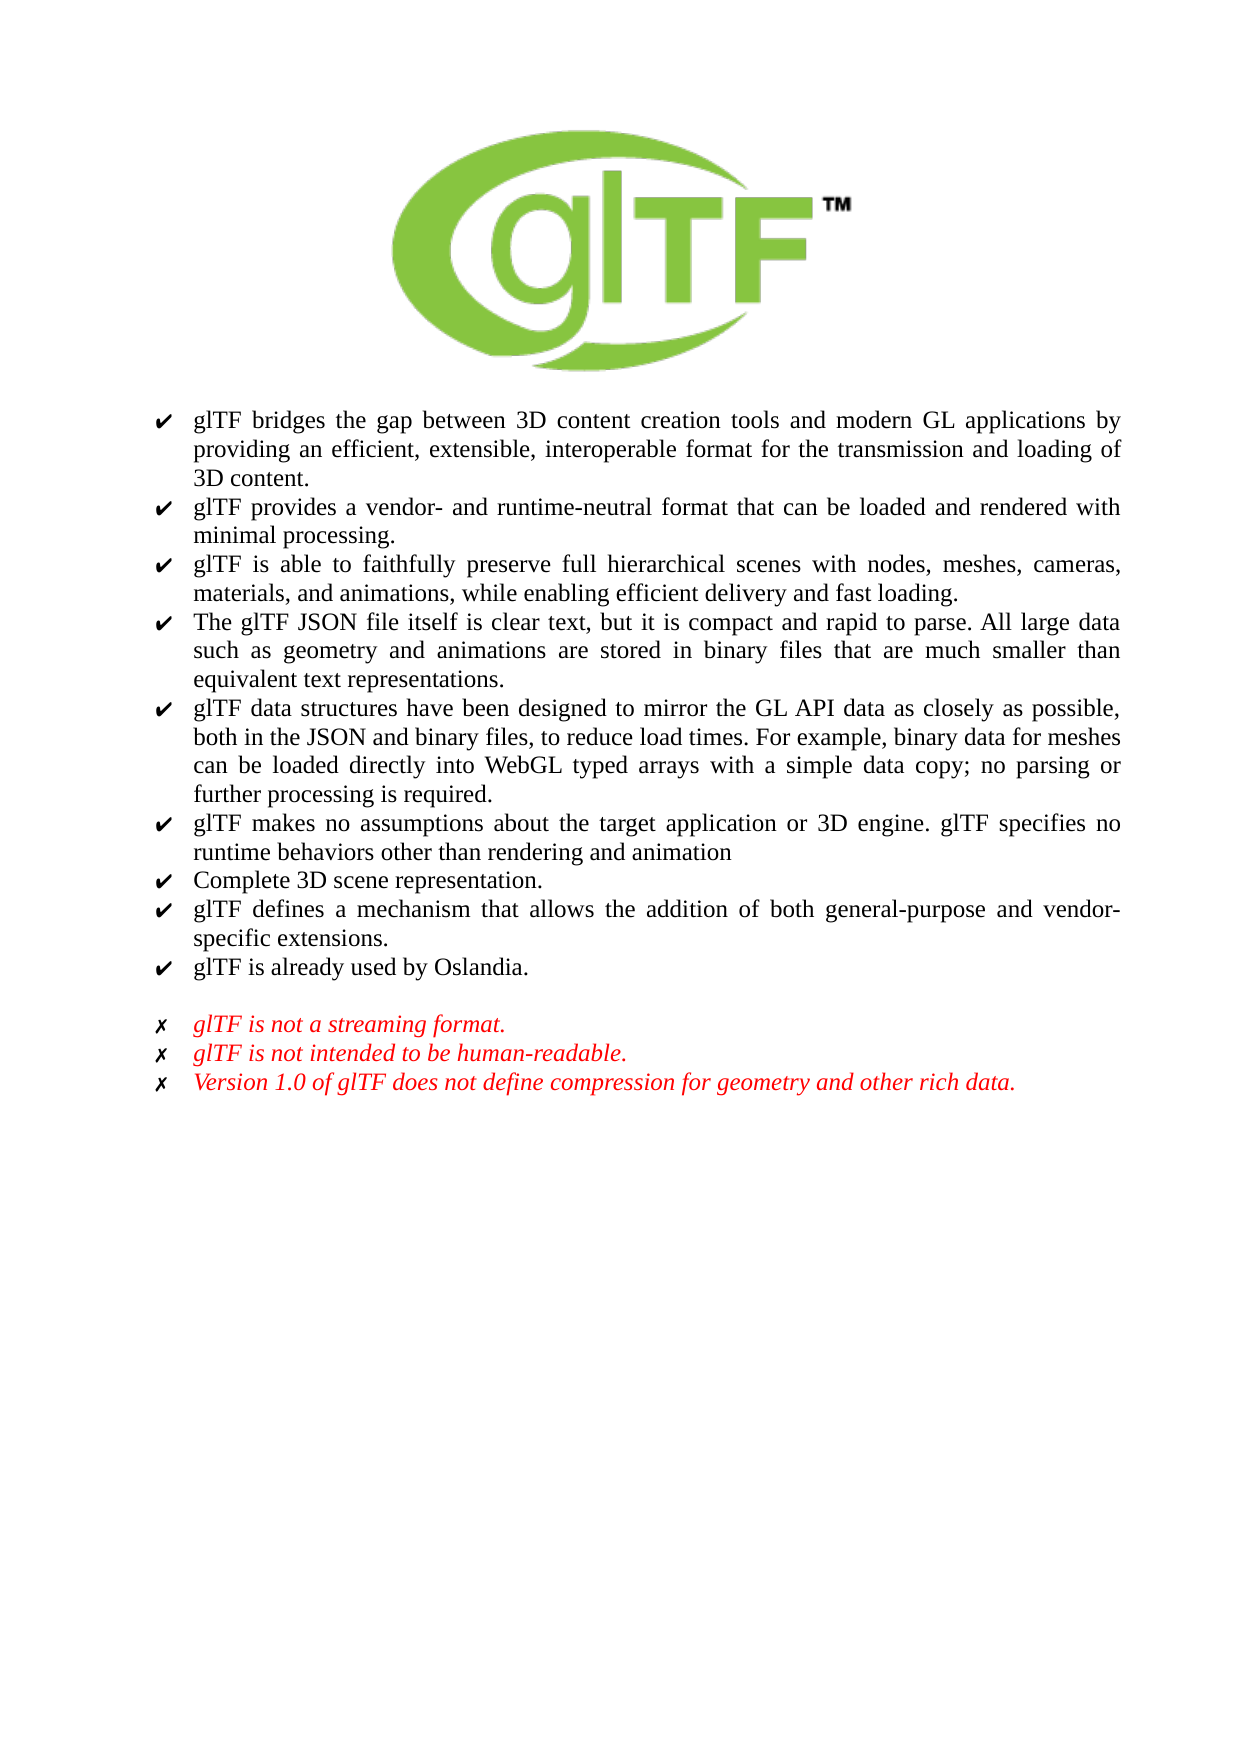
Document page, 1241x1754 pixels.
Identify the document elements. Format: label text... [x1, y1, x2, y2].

list The glTF JSON file itself is clear text, but it is compact and rapid to parse. All large data such as geometry and animations are stored in binary files that are much smaller than equivalent text representations. [156, 607, 1122, 693]
list glTF provides a vendor- and runtime-neutral format that can be loaded and rendered with minimal processing. [156, 492, 1122, 549]
list glTF is already used by Oslandia. [156, 952, 1122, 981]
list glTF data structures have been designed to mirror the GL API data as closely as possible, both in the JSON and binary files, to reduce load times. For example, binary data for meshes can be loaded directly into WebGL typed arrays with a simple data copy; no parsing or further processing is required. [156, 693, 1122, 808]
list Complete 3D scene representation. [156, 866, 1122, 894]
list glTF bridges the gap between 3D content creation tools and modern GL applications by providing an efficient, extensible, interoperable format for the transmission and loading of 3D content. [156, 406, 1122, 492]
list glTF defines a mechanism that allows the addition of both general-purpose and vendor-specific extensions. [156, 894, 1122, 952]
picture [354, 118, 886, 384]
list glTF is not a streaming format. [156, 1009, 1122, 1038]
list glTF is not intended to be human-readable. [156, 1038, 1122, 1067]
list glTF is able to faithfully preserve full hierarchical scenes with nodes, meshes, cameras, materials, and animations, while enabling efficient delivery and fast loading. [156, 549, 1122, 607]
list glTF makes no assumptions about the target application or 3D engine. glTF specifies no runtime behaviors other than rendering and animation [156, 808, 1122, 866]
list Version 1.0 of glTF does not define compression for geometry and other rich data. [156, 1067, 1122, 1096]
